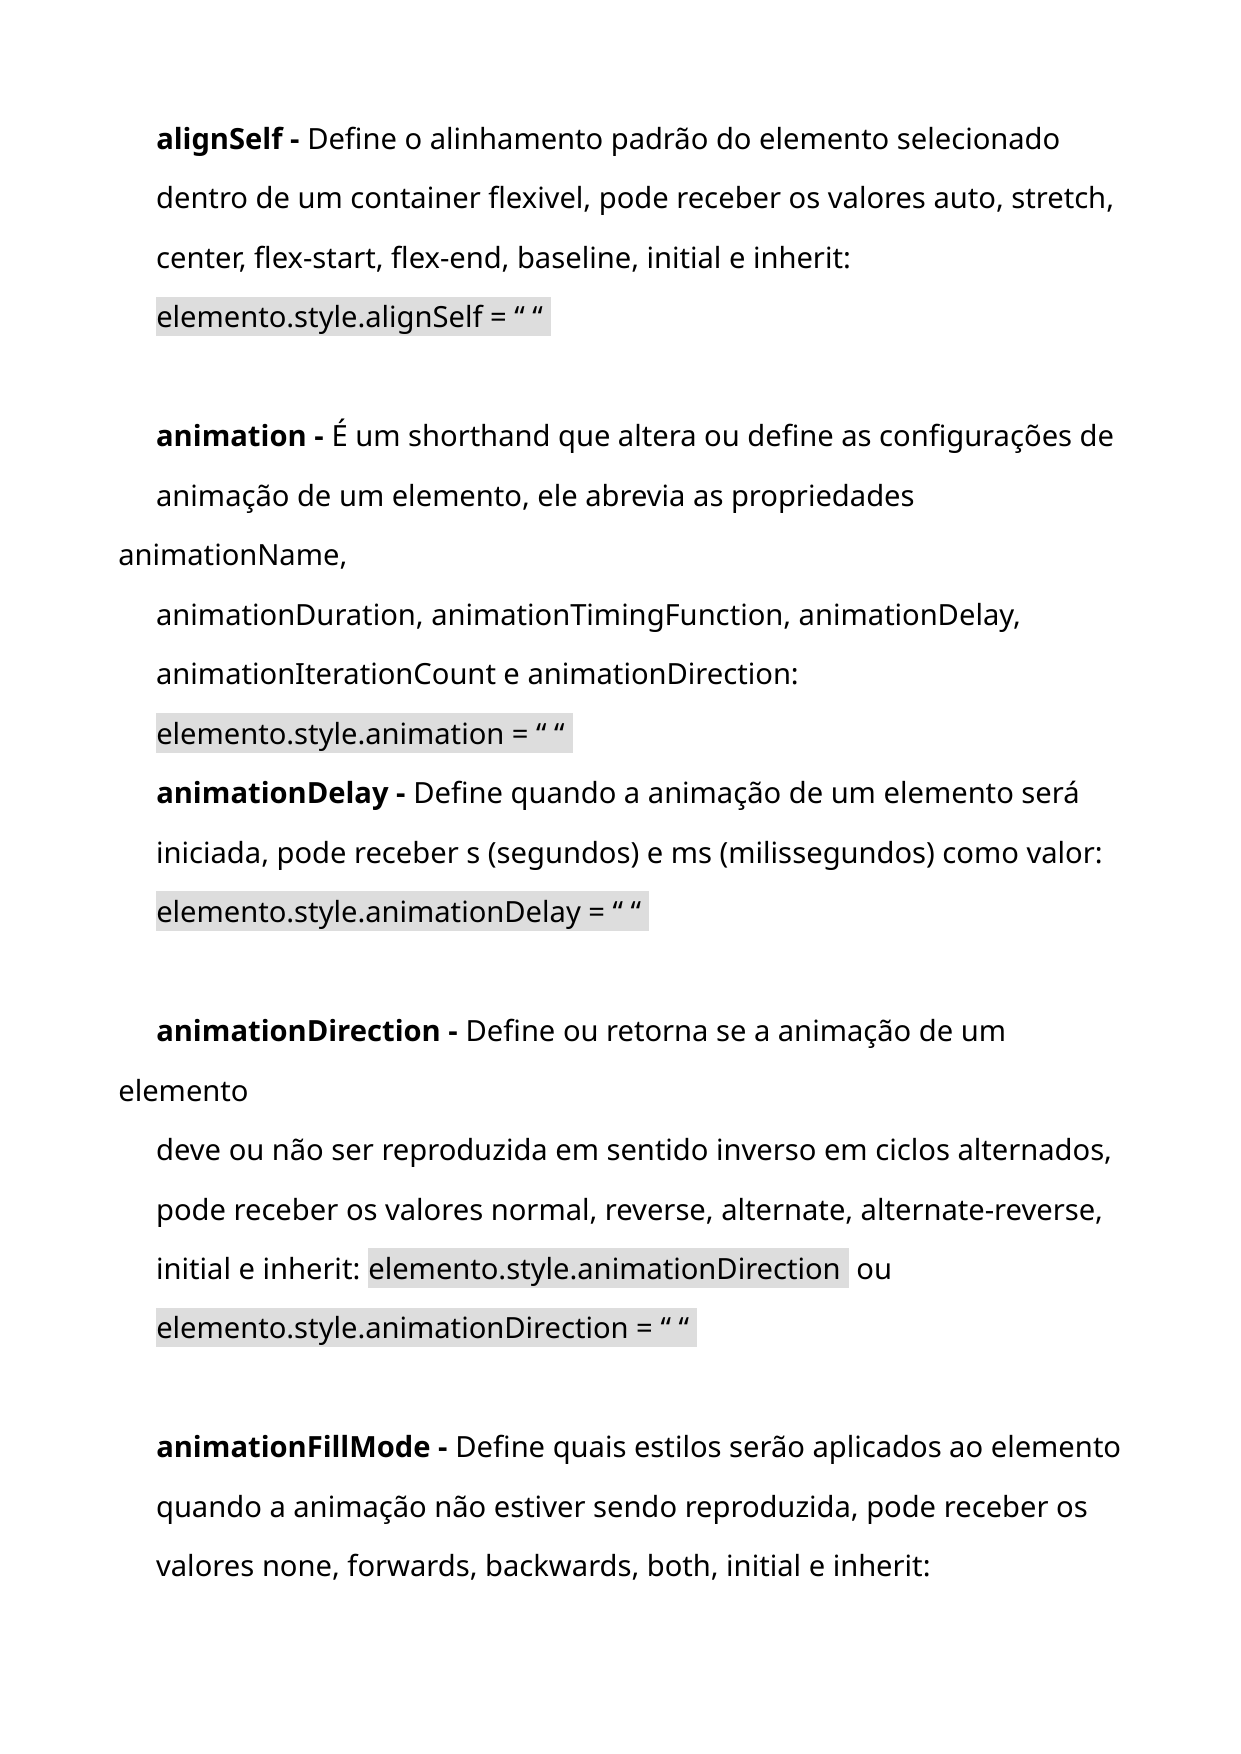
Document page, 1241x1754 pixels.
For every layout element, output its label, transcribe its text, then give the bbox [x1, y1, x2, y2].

text animação de um elemento, ele abrevia as propriedades animationName, [118, 475, 1122, 574]
text dentro de um container flexivel, pode receber os valores auto, stretch, [118, 178, 1122, 217]
text animationIterationCount e animationDirection: [118, 653, 1122, 693]
text deve ou não ser reproduzida em sentido inverso em ciclos alternados, [118, 1129, 1122, 1169]
text valores none, forwards, backwards, both, initial e inherit: [118, 1546, 1122, 1585]
text animationDuration, animationTimingFunction, animationDelay, [118, 594, 1122, 634]
text pode receber os valores normal, reverse, alternate, alternate-reverse, [118, 1189, 1122, 1228]
text elemento.style.animationDirection = “ “ [118, 1308, 1122, 1347]
text iniciada, pode receber s (segundos) e ms (milissegundos) como valor: [118, 832, 1122, 872]
text center, flex-start, flex-end, baseline, initial e inherit: [118, 237, 1122, 277]
text alignSelf - Define o alinhamento padrão do elemento selecionado [118, 118, 1122, 158]
text quando a animação não estiver sendo reproduzida, pode receber os [118, 1486, 1122, 1526]
text animationFillMode - Define quais estilos serão aplicados ao elemento [118, 1427, 1122, 1466]
text elemento.style.alignSelf = “ “ [118, 297, 1122, 336]
text elemento.style.animationDelay = “ “ [118, 891, 1122, 931]
text animation - É um shorthand que altera ou define as configurações de [118, 416, 1122, 455]
text animationDelay - Define quando a animação de um elemento será [118, 772, 1122, 812]
text initial e inherit: elemento.style.animationDirection ou [118, 1248, 1122, 1288]
text animationDirection - Define ou retorna se a animação de um elemento [118, 1010, 1122, 1109]
text elemento.style.animation = “ “ [118, 713, 1122, 753]
